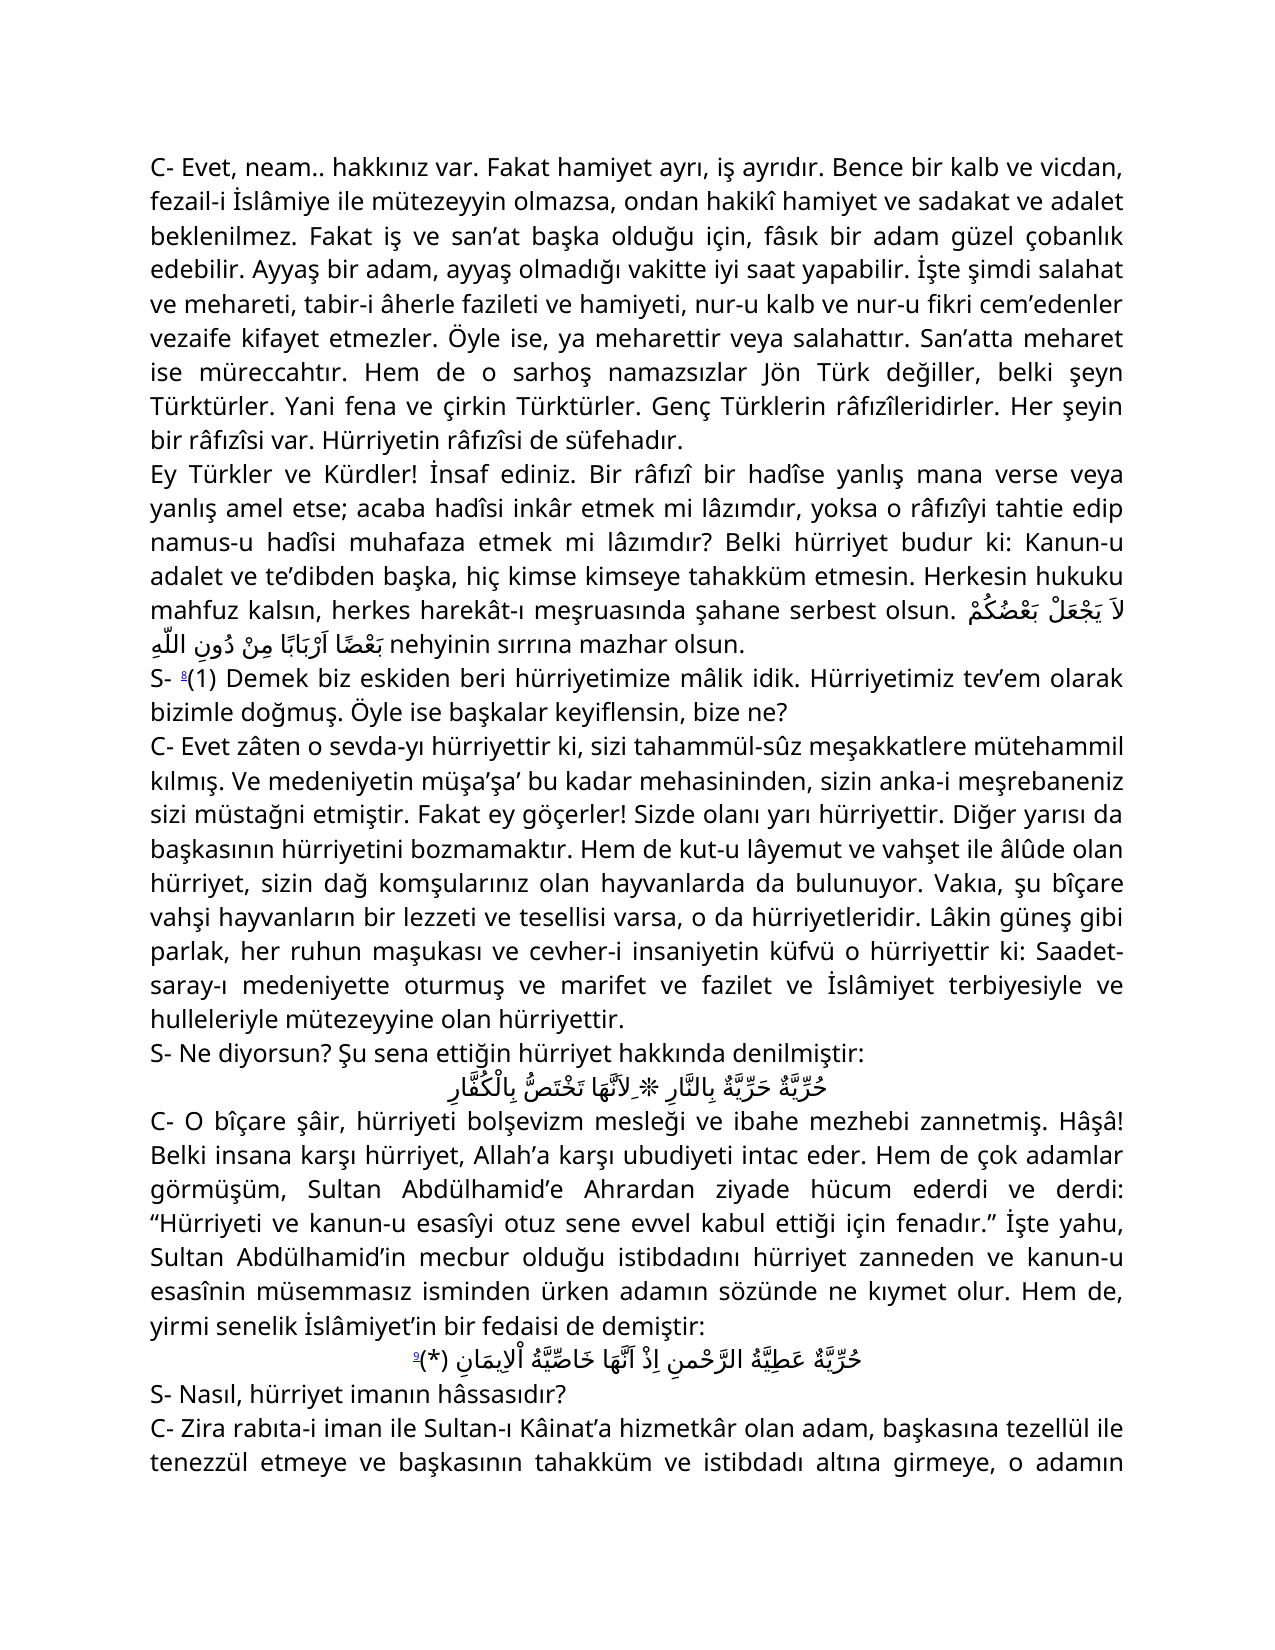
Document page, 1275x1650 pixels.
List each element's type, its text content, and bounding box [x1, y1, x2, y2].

text C- Evet zâten o sevda-yı hürriyettir ki, sizi tahammül-sûz meşakkatlere mütehammil kılmış. Ve medeniyetin müşa’şa’ bu kadar mehasininden, sizin anka-i meşrebaneniz sizi müstağni etmiştir. Fakat ey göçerler! Sizde olanı yarı hürriyettir. Diğer yarısı da başkasının hürriyetini bozmamaktır. Hem de kut-u lâyemut ve vahşet ile âlûde olan hürriyet, sizin dağ komşularınız olan hayvanlarda da bulunuyor. Vakıa, şu bîçare vahşi hayvanların bir lezzeti ve tesellisi varsa, o da hürriyetleridir. Lâkin güneş gibi parlak, her ruhun maşukası ve cevher-i insaniyetin küfvü o hürriyettir ki: Saadet-saray-ı medeniyette oturmuş ve marifet ve fazilet ve İslâmiyet terbiyesiyle ve hulleleriyle mütezeyyine olan hürriyettir. [150, 729, 1125, 1036]
text Ey Türkler ve Kürdler! İnsaf ediniz. Bir râfızî bir hadîse yanlış mana verse veya yanlış amel etse; acaba hadîsi inkâr etmek mi lâzımdır, yoksa o râfızîyi tahtie edip namus-u hadîsi muhafaza etmek mi lâzımdır? Belki hürriyet budur ki: Kanun-u adalet ve te’dibden başka, hiç kimse kimseye tahakküm etmesin. Herkesin hukuku mahfuz kalsın, herkes harekât-ı meşruasında şahane serbest olsun. لاَ يَجْعَلْ بَعْضُكُمْ بَعْضًا اَرْبَابًا مِنْ دُونِ اللّهِ nehyinin sırrına mazhar olsun. [150, 457, 1125, 661]
text 9(*) حُرِّيَّةٌ عَطِيَّةُ الرَّحْمنِ اِذْ اَنَّهَا خَاصِّيَّةُ اْلاِيمَانِ [150, 1342, 1125, 1376]
text S- Ne diyorsun? Şu sena ettiğin hürriyet hakkında denilmiştir: [150, 1036, 1125, 1070]
text C- Zira rabıta-i iman ile Sultan-ı Kâinat’a hizmetkâr olan adam, başkasına tezellül ile tenezzül etmeye ve başkasının tahakküm ve istibdadı altına girmeye, o adamın [150, 1410, 1125, 1478]
text S- 8(1) Demek biz eskiden beri hürriyetimize mâlik idik. Hürriyetimiz tev’em olarak bizimle doğmuş. Öyle ise başkalar keyiflensin, bize ne? [150, 661, 1125, 729]
text S- Nasıl, hürriyet imanın hâssasıdır? [150, 1376, 1125, 1410]
text حُرِّيَّةٌ حَرِّيَّةٌ بِالنَّارِ ❊ ِلاَنَّهَا تَخْتَصُّ بِالْكُفَّارِ [150, 1070, 1125, 1104]
text C- O bîçare şâir, hürriyeti bolşevizm mesleği ve ibahe mezhebi zannetmiş. Hâşâ! Belki insana karşı hürriyet, Allah’a karşı ubudiyeti intac eder. Hem de çok adamlar görmüşüm, Sultan Abdülhamid’e Ahrardan ziyade hücum ederdi ve derdi: “Hürriyeti ve kanun-u esasîyi otuz sene evvel kabul ettiği için fenadır.” İşte yahu, Sultan Abdülhamid’in mecbur olduğu istibdadını hürriyet zanneden ve kanun-u esasînin müsemmasız isminden ürken adamın sözünde ne kıymet olur. Hem de, yirmi senelik İslâmiyet’in bir fedaisi de demiştir: [150, 1104, 1125, 1342]
text C- Evet, neam.. hakkınız var. Fakat hamiyet ayrı, iş ayrıdır. Bence bir kalb ve vicdan, fezail-i İslâmiye ile mütezeyyin olmazsa, ondan hakikî hamiyet ve sadakat ve adalet beklenilmez. Fakat iş ve san’at başka olduğu için, fâsık bir adam güzel çobanlık edebilir. Ayyaş bir adam, ayyaş olmadığı vakitte iyi saat yapabilir. İşte şimdi salahat ve mehareti, tabir-i âherle fazileti ve hamiyeti, nur-u kalb ve nur-u fikri cem’edenler vezaife kifayet etmezler. Öyle ise, ya meharettir veya salahattır. San’atta meharet ise müreccahtır. Hem de o sarhoş namazsızlar Jön Türk değiller, belki şeyn Türktürler. Yani fena ve çirkin Türktürler. Genç Türklerin râfızîleridirler. Her şeyin bir râfızîsi var. Hürriyetin râfızîsi de süfehadır. [150, 150, 1125, 457]
